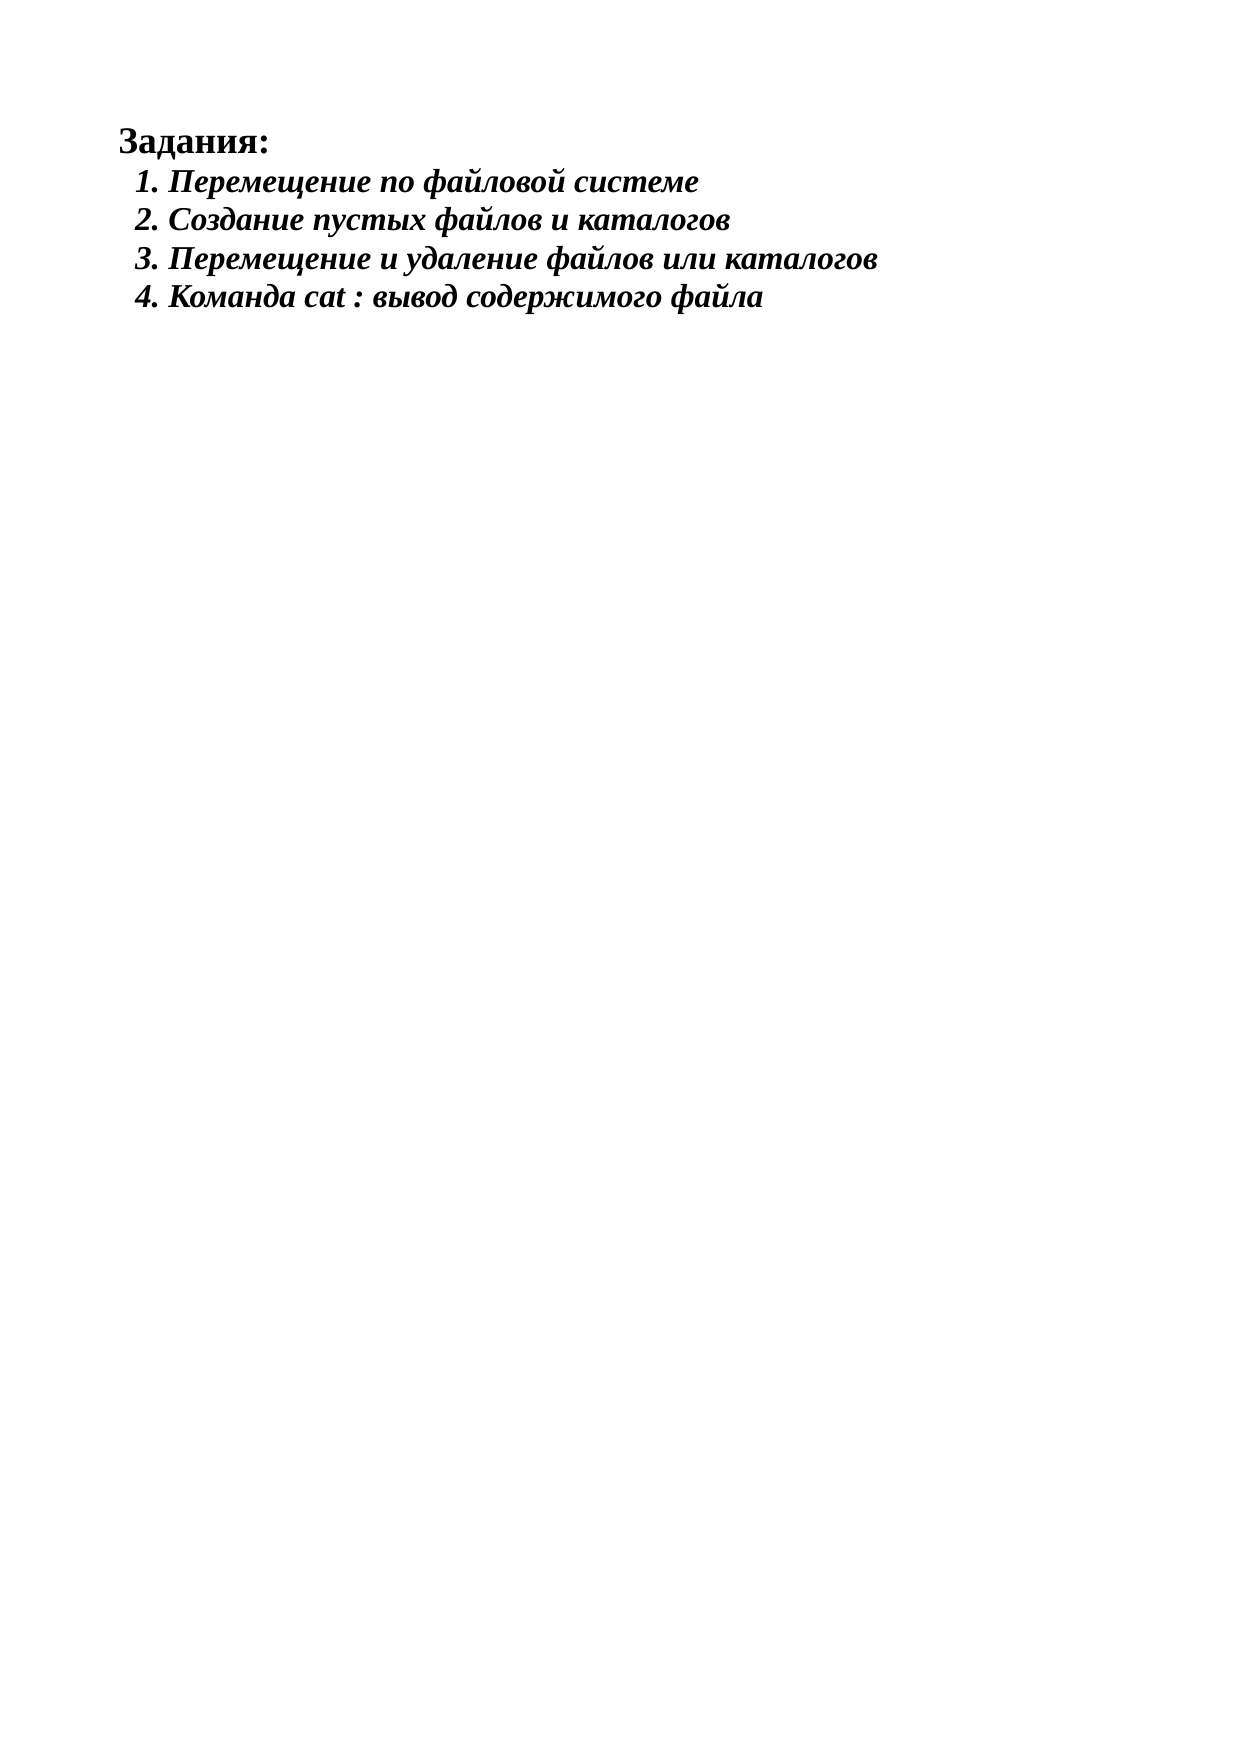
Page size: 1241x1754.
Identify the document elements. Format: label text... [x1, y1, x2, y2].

text 2. Создание пустых файлов и каталогов [118, 199, 1122, 238]
text Задания: [118, 118, 1122, 161]
text 4. Команда cat : вывод содержимого файла [118, 276, 1122, 314]
text 1. Перемещение по файловой системе [118, 161, 1122, 199]
text 3. Перемещение и удаление файлов или каталогов [118, 238, 1122, 276]
